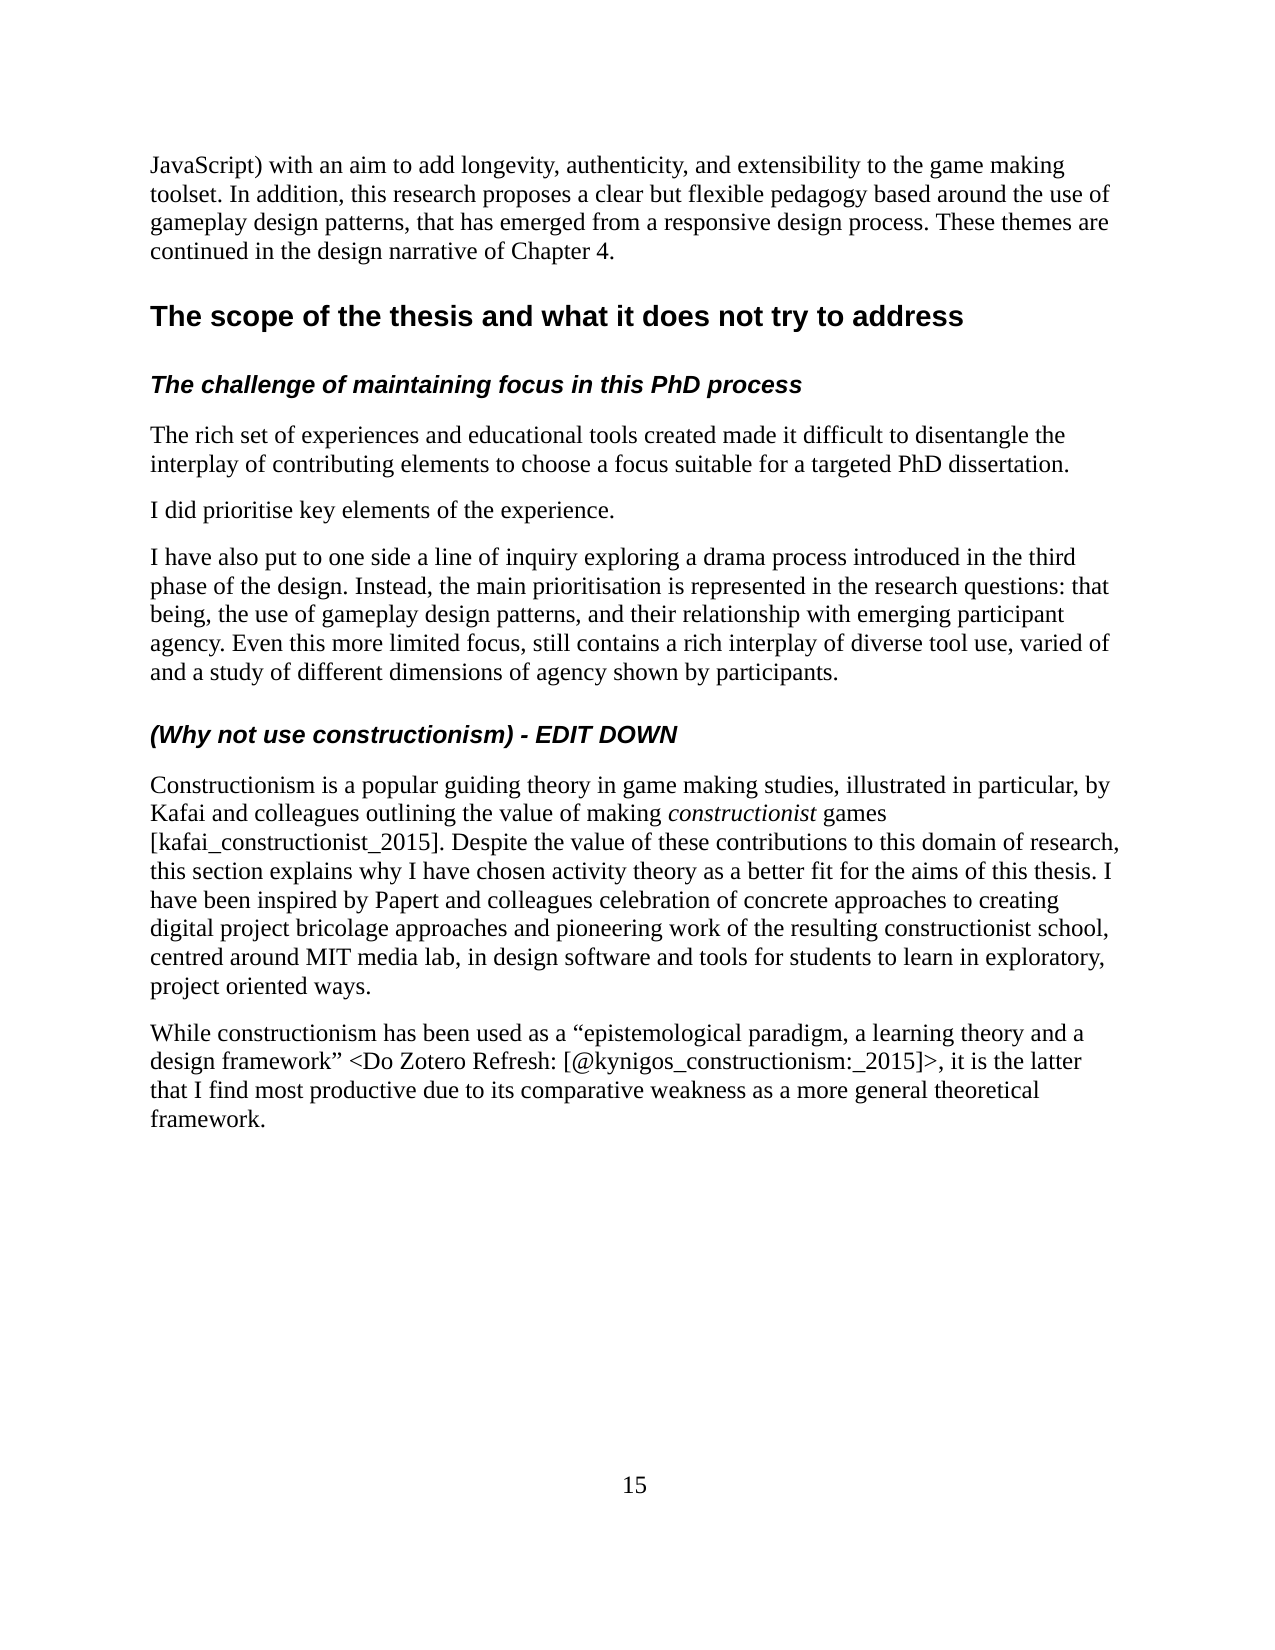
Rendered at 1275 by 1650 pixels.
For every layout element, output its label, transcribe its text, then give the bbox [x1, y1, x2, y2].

text JavaScript) with an aim to add longevity, authenticity, and extensibility to the game making toolset. In addition, this research proposes a clear but flexible pedagogy based around the use of gameplay design patterns, that has emerged from a responsive design process. These themes are continued in the design narrative of Chapter 4. [150, 150, 1125, 265]
subtitle The scope of the thesis and what it does not try to address [150, 299, 1125, 332]
text While constructionism has been used as a “epistemological paradigm, a learning theory and a design framework” <Do Zotero Refresh: [@kynigos_constructionism:_2015]>, it is the latter that I find most productive due to its comparative weakness as a more general theoretical framework. [150, 1018, 1125, 1133]
text I have also put to one side a line of inquiry exploring a drama process introduced in the third phase of the design. Instead, the main prioritisation is represented in the research questions: that being, the use of gameplay design patterns, and their relationship with emerging participant agency. Even this more limited focus, still contains a rich interplay of diverse tool use, varied of and a study of different dimensions of agency shown by participants. [150, 542, 1125, 686]
text Constructionism is a popular guiding theory in game making studies, illustrated in particular, by Kafai and colleagues outlining the value of making constructionist games [kafai_constructionist_2015]. Despite the value of these contributions to this domain of research, this section explains why I have chosen activity theory as a better fit for the aims of this thesis. I have been inspired by Papert and colleagues celebration of concrete approaches to creating digital project bricolage approaches and pioneering work of the resulting constructionist school, centred around MIT media lab, in design software and tools for students to learn in exploratory, project oriented ways. [150, 770, 1125, 1000]
text The rich set of experiences and educational tools created made it difficult to disentangle the interplay of contributing elements to choose a focus suitable for a targeted PhD dissertation. [150, 420, 1125, 477]
text I did prioritise key elements of the experience. [150, 495, 1125, 524]
subtitle (Why not use constructionism) - EDIT DOWN [150, 720, 1125, 748]
subtitle The challenge of maintaining focus in this PhD process [150, 370, 1125, 398]
